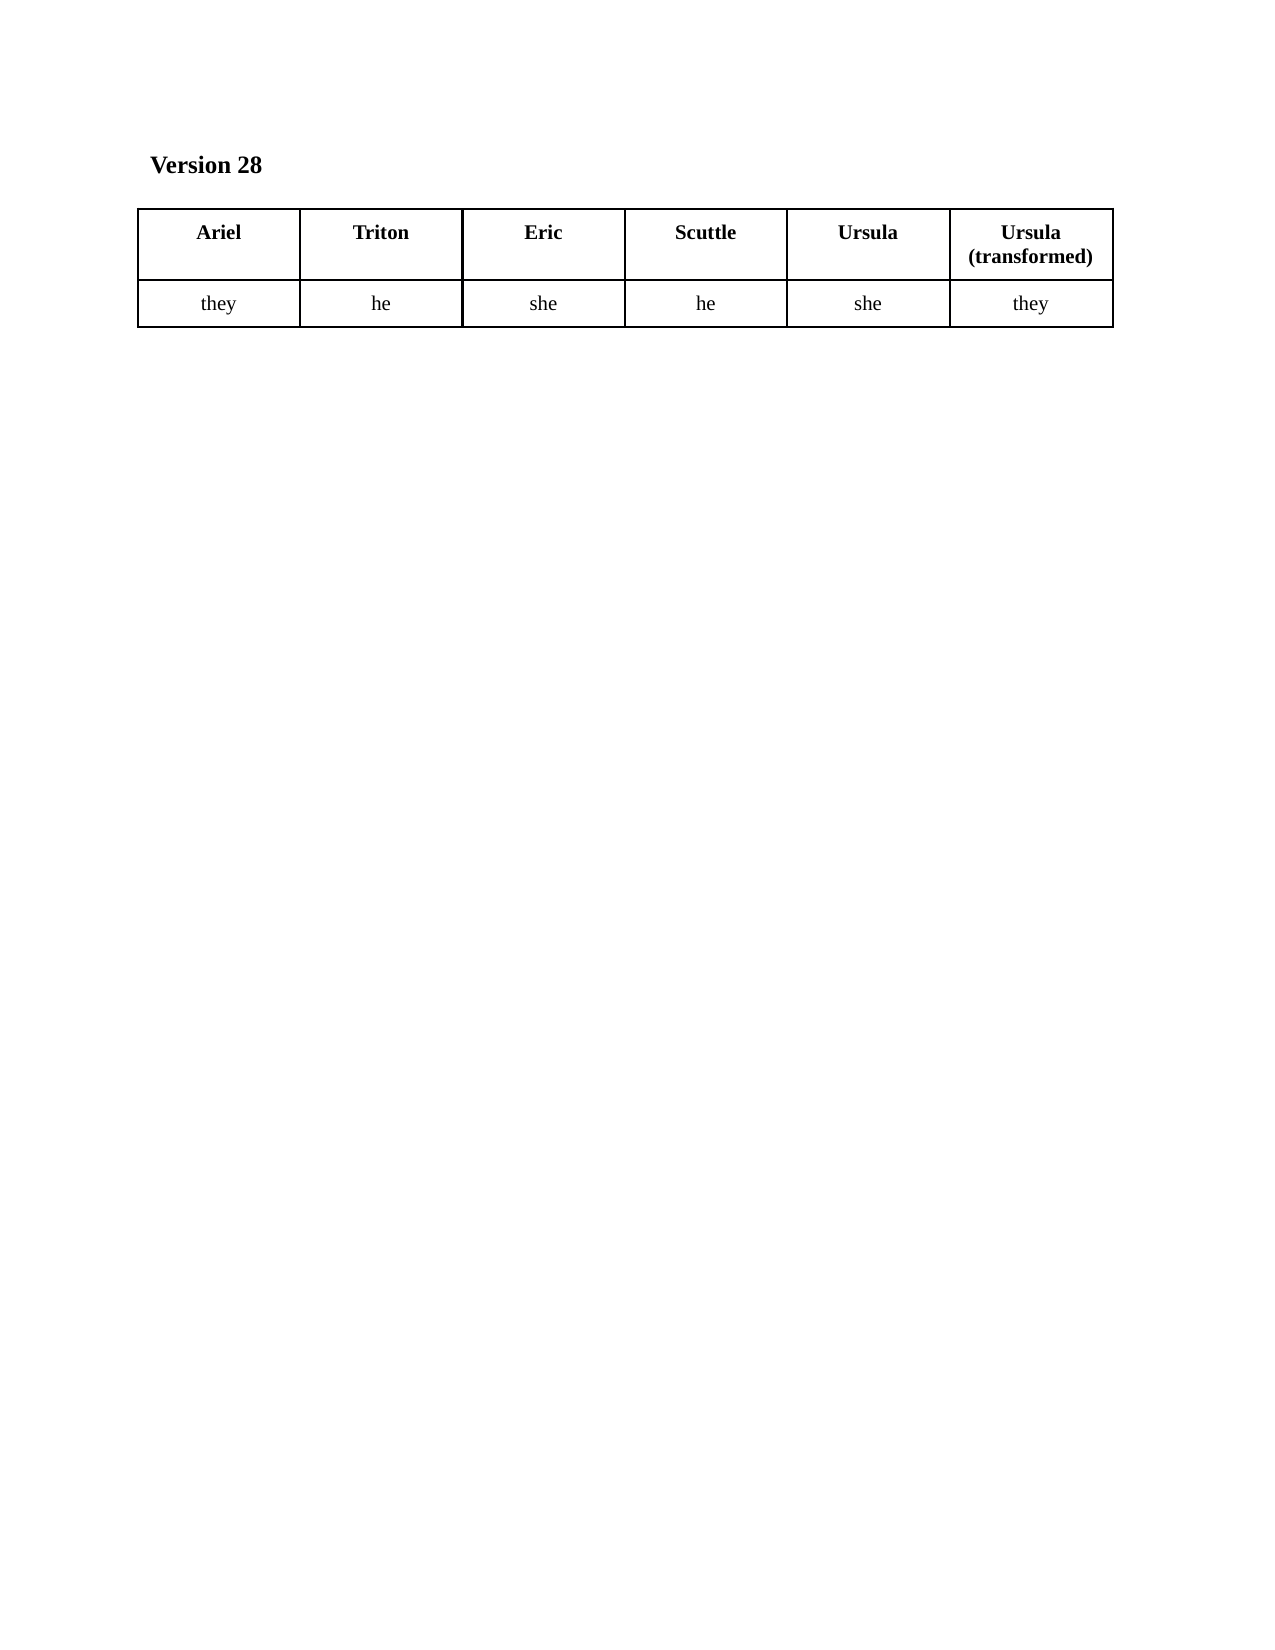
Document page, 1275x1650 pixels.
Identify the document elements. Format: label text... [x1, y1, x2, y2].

text Version 28 [150, 150, 1125, 179]
table_cell she [788, 281, 949, 326]
table_header Scuttle [626, 210, 786, 278]
table_header Ariel [139, 210, 299, 278]
table_cell he [301, 281, 461, 326]
table_header Ursula (transformed) [951, 210, 1112, 278]
table_header Eric [464, 210, 624, 278]
table_cell he [626, 281, 786, 326]
table_cell they [951, 281, 1112, 326]
table_header Ursula [788, 210, 949, 278]
table_cell she [464, 281, 624, 326]
table_cell they [139, 281, 299, 326]
table_header Triton [301, 210, 461, 278]
